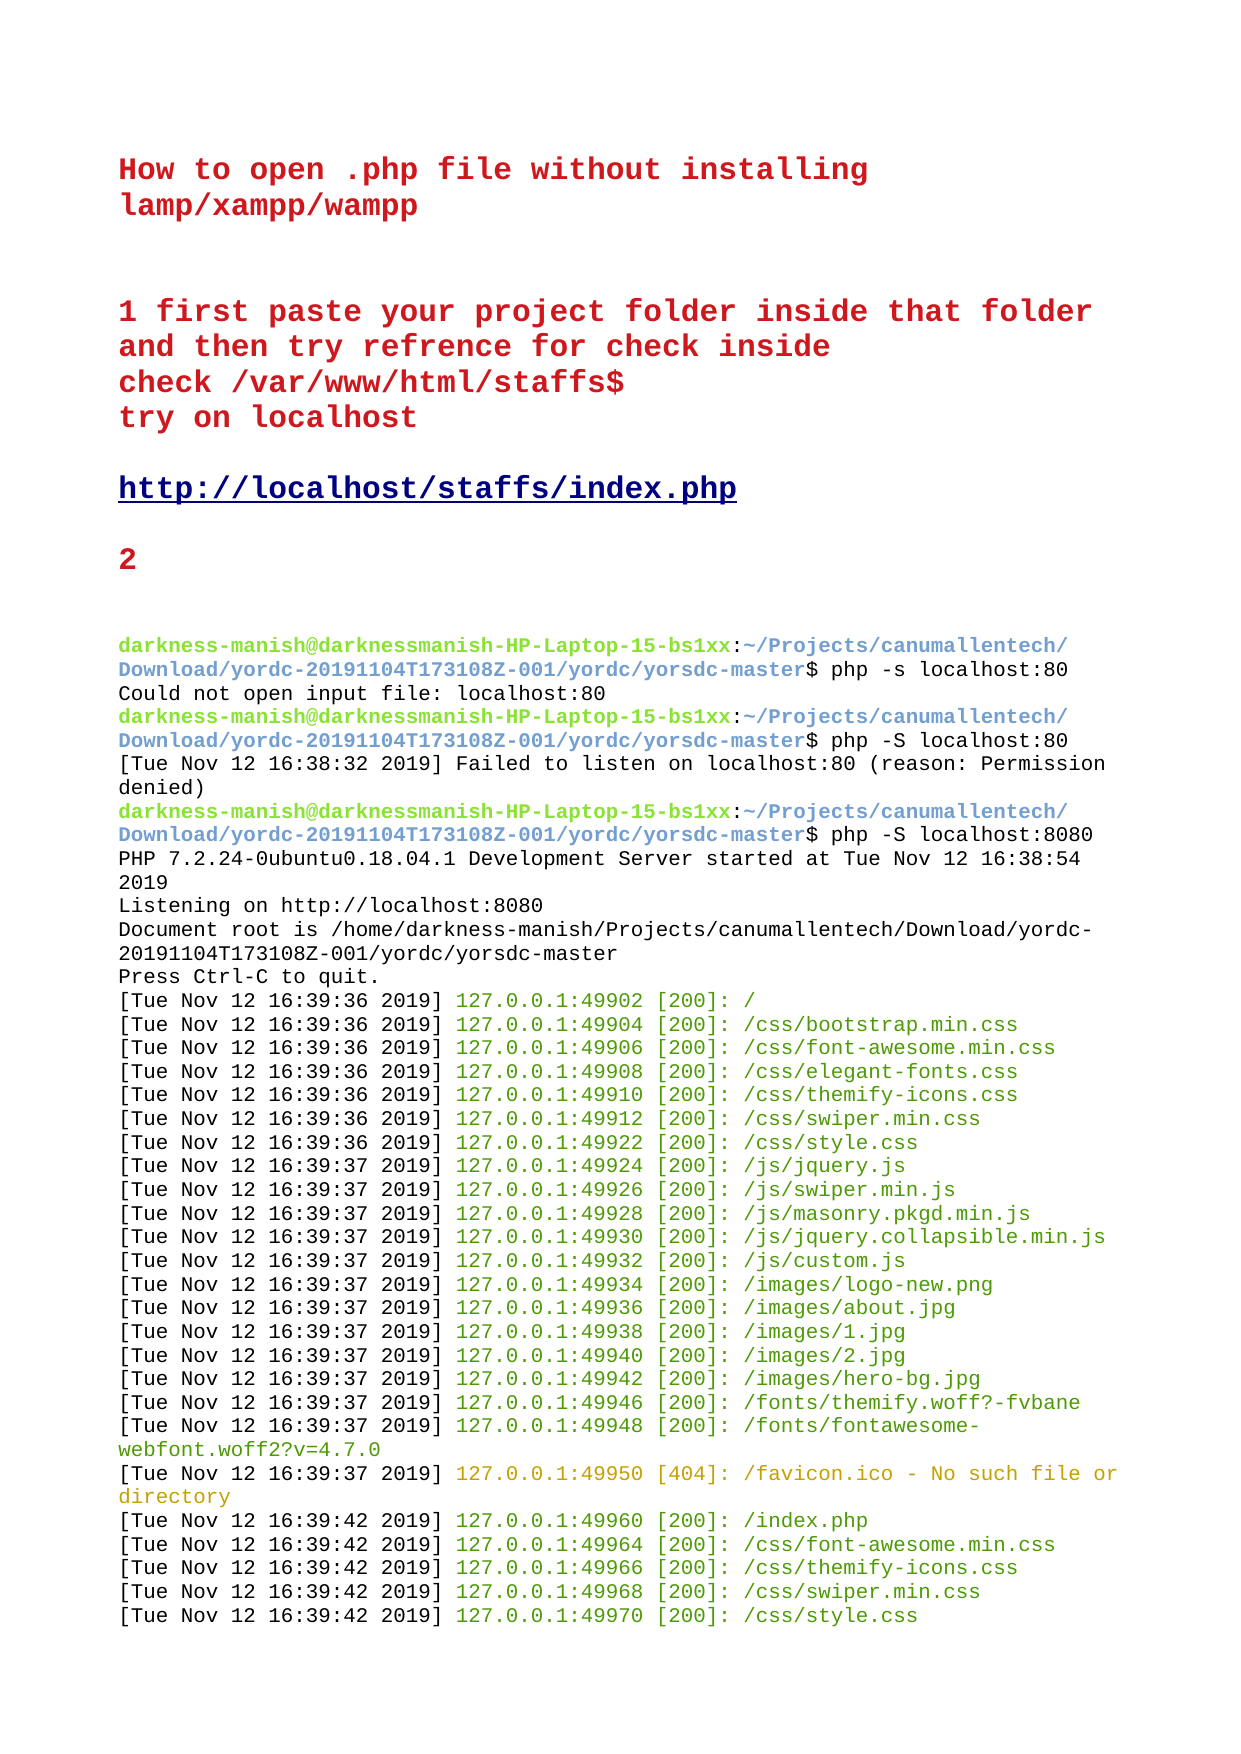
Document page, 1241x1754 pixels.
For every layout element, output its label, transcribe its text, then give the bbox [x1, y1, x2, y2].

text darkness-manish@darknessmanish-HP-Laptop-15-bs1xx:~/Projects/canumallentech/Download/yordc-20191104T173108Z-001/yordc/yorsdc-master$ php -s localhost:80 [118, 635, 1122, 682]
text Press Ctrl-C to quit. [118, 966, 1122, 990]
text [Tue Nov 12 16:39:37 2019] 127.0.0.1:49950 [404]: /favicon.ico - No such file or directory [118, 1463, 1122, 1510]
text [Tue Nov 12 16:39:36 2019] 127.0.0.1:49910 [200]: /css/themify-icons.css [118, 1084, 1122, 1108]
text [Tue Nov 12 16:39:42 2019] 127.0.0.1:49970 [200]: /css/style.css [118, 1605, 1122, 1628]
text darkness-manish@darknessmanish-HP-Laptop-15-bs1xx:~/Projects/canumallentech/Download/yordc-20191104T173108Z-001/yordc/yorsdc-master$ php -S localhost:8080 [118, 801, 1122, 848]
text [Tue Nov 12 16:39:36 2019] 127.0.0.1:49912 [200]: /css/swiper.min.css [118, 1108, 1122, 1132]
text http://localhost/staffs/index.php [118, 472, 1122, 508]
text [Tue Nov 12 16:39:37 2019] 127.0.0.1:49936 [200]: /images/about.jpg [118, 1297, 1122, 1321]
text Document root is /home/darkness-manish/Projects/canumallentech/Download/yordc-20191104T173108Z-001/yordc/yorsdc-master [118, 919, 1122, 966]
text [Tue Nov 12 16:39:37 2019] 127.0.0.1:49938 [200]: /images/1.jpg [118, 1321, 1122, 1344]
text How to open .php file without installing lamp/xampp/wampp [118, 153, 1122, 224]
text [Tue Nov 12 16:39:42 2019] 127.0.0.1:49964 [200]: /css/font-awesome.min.css [118, 1534, 1122, 1557]
text [Tue Nov 12 16:39:36 2019] 127.0.0.1:49902 [200]: / [118, 990, 1122, 1013]
text [Tue Nov 12 16:39:42 2019] 127.0.0.1:49968 [200]: /css/swiper.min.css [118, 1581, 1122, 1605]
text [Tue Nov 12 16:39:37 2019] 127.0.0.1:49928 [200]: /js/masonry.pkgd.min.js [118, 1203, 1122, 1226]
text PHP 7.2.24-0ubuntu0.18.04.1 Development Server started at Tue Nov 12 16:38:54 2019 [118, 848, 1122, 895]
text [Tue Nov 12 16:39:37 2019] 127.0.0.1:49940 [200]: /images/2.jpg [118, 1344, 1122, 1368]
text 1 first paste your project folder inside that folder and then try refrence for check inside [118, 295, 1122, 366]
text [Tue Nov 12 16:39:36 2019] 127.0.0.1:49904 [200]: /css/bootstrap.min.css [118, 1013, 1122, 1037]
text [Tue Nov 12 16:39:36 2019] 127.0.0.1:49922 [200]: /css/style.css [118, 1132, 1122, 1155]
text try on localhost [118, 401, 1122, 437]
text Could not open input file: localhost:80 [118, 682, 1122, 706]
text [Tue Nov 12 16:39:37 2019] 127.0.0.1:49942 [200]: /images/hero-bg.jpg [118, 1368, 1122, 1392]
text [Tue Nov 12 16:39:36 2019] 127.0.0.1:49906 [200]: /css/font-awesome.min.css [118, 1037, 1122, 1061]
text [Tue Nov 12 16:39:42 2019] 127.0.0.1:49966 [200]: /css/themify-icons.css [118, 1557, 1122, 1581]
text [Tue Nov 12 16:39:37 2019] 127.0.0.1:49948 [200]: /fonts/fontawesome-webfont.woff2?v=4.7.0 [118, 1416, 1122, 1463]
text [Tue Nov 12 16:38:32 2019] Failed to listen on localhost:80 (reason: Permission denied) [118, 753, 1122, 801]
text [Tue Nov 12 16:39:37 2019] 127.0.0.1:49924 [200]: /js/jquery.js [118, 1155, 1122, 1179]
text darkness-manish@darknessmanish-HP-Laptop-15-bs1xx:~/Projects/canumallentech/Download/yordc-20191104T173108Z-001/yordc/yorsdc-master$ php -S localhost:80 [118, 706, 1122, 753]
text 2 [118, 543, 1122, 578]
text [Tue Nov 12 16:39:37 2019] 127.0.0.1:49930 [200]: /js/jquery.collapsible.min.js [118, 1226, 1122, 1250]
text Listening on http://localhost:8080 [118, 895, 1122, 919]
text [Tue Nov 12 16:39:37 2019] 127.0.0.1:49934 [200]: /images/logo-new.png [118, 1274, 1122, 1297]
text [Tue Nov 12 16:39:42 2019] 127.0.0.1:49960 [200]: /index.php [118, 1510, 1122, 1534]
text [Tue Nov 12 16:39:37 2019] 127.0.0.1:49946 [200]: /fonts/themify.woff?-fvbane [118, 1392, 1122, 1416]
text [Tue Nov 12 16:39:37 2019] 127.0.0.1:49932 [200]: /js/custom.js [118, 1250, 1122, 1274]
text [Tue Nov 12 16:39:37 2019] 127.0.0.1:49926 [200]: /js/swiper.min.js [118, 1179, 1122, 1203]
text check /var/www/html/staffs$ [118, 366, 1122, 401]
text [Tue Nov 12 16:39:36 2019] 127.0.0.1:49908 [200]: /css/elegant-fonts.css [118, 1061, 1122, 1084]
